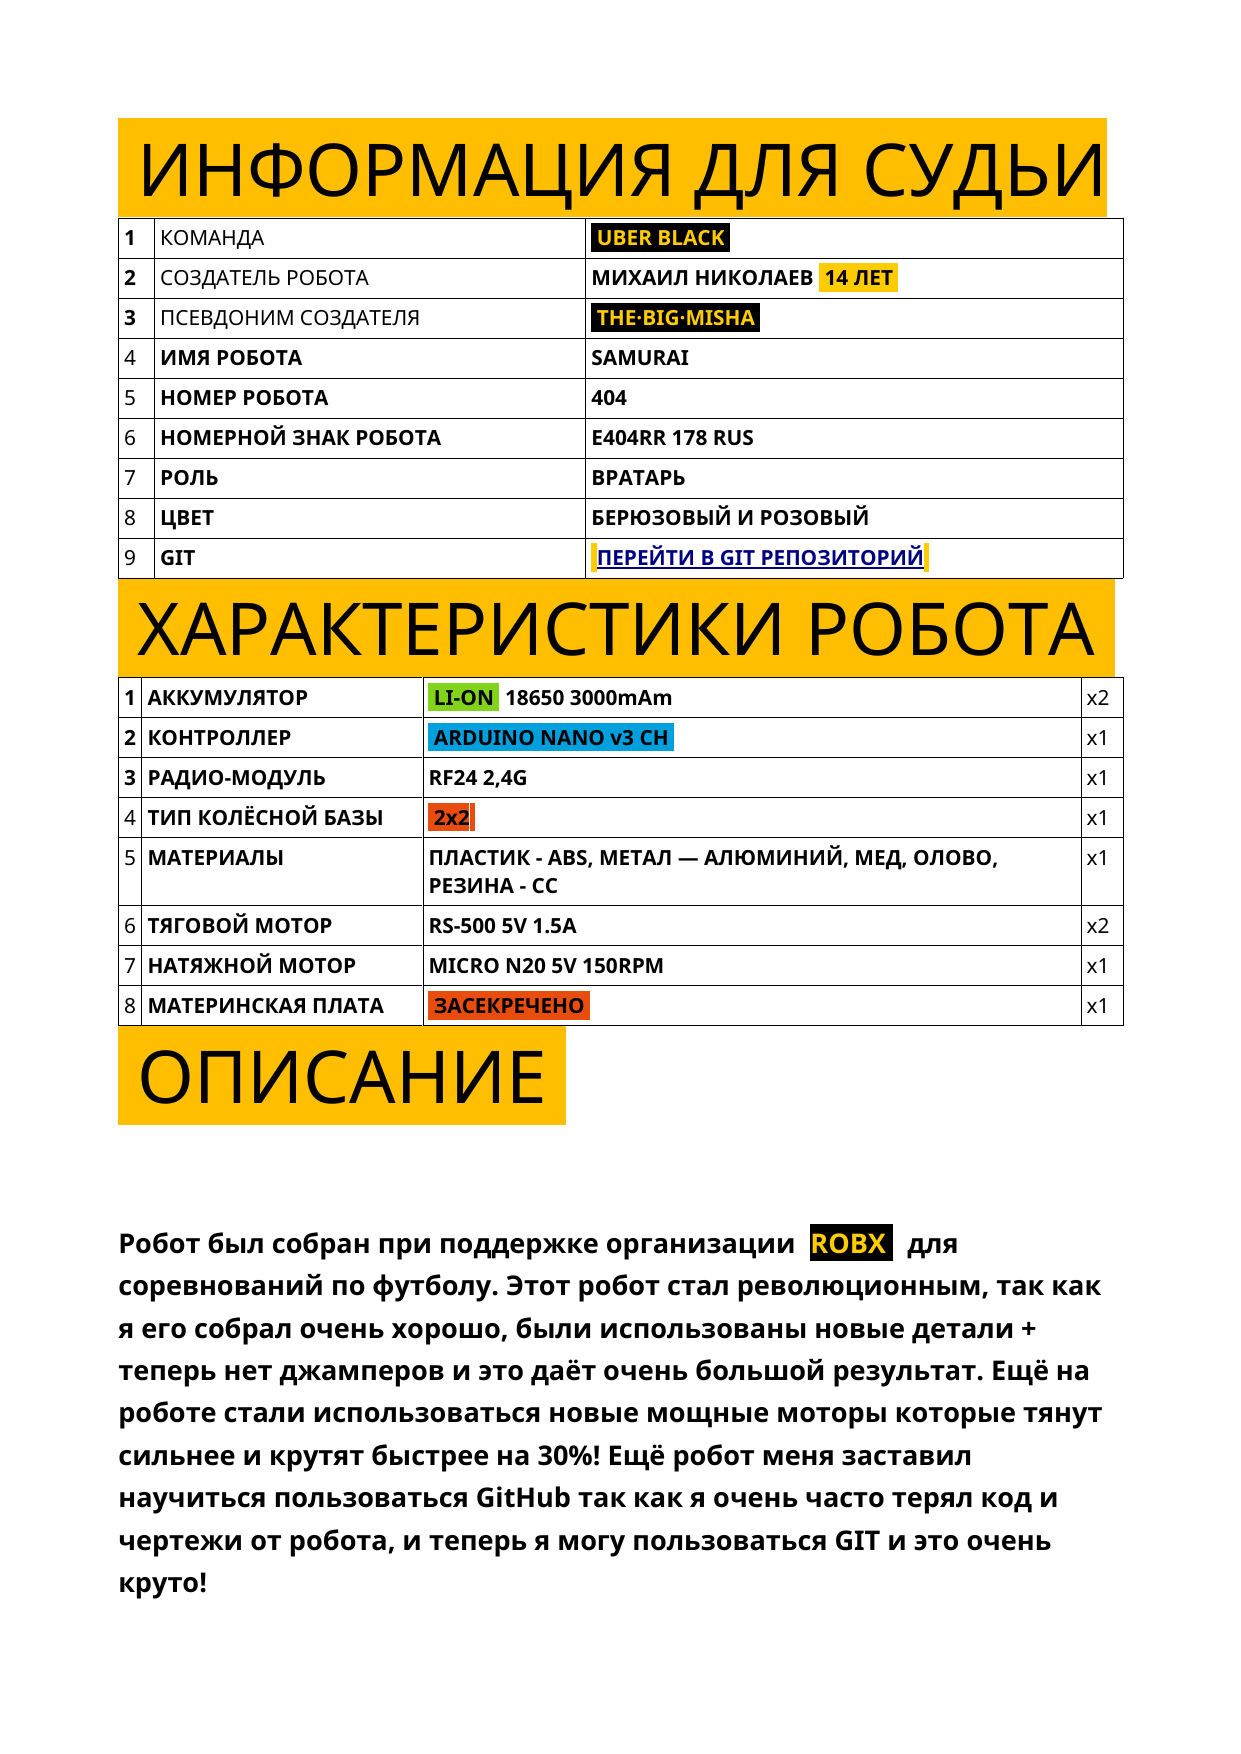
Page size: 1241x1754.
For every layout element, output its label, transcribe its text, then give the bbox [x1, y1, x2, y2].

table_cell 3 [119, 758, 141, 797]
table_cell БЕРЮЗОВЫЙ И РОЗОВЫЙ [586, 499, 1123, 538]
table_cell ТЯГОВОЙ МОТОР [142, 906, 422, 945]
table_cell РОЛЬ [155, 459, 585, 498]
table_cell x1 [1082, 758, 1123, 797]
table_cell 2 [119, 718, 141, 757]
table_cell МАТЕРИАЛЫ [142, 838, 422, 905]
table_cell РАДИО-МОДУЛЬ [142, 758, 422, 797]
table_header 1 [119, 678, 141, 717]
table_header КОМАНДА [155, 219, 585, 258]
table_cell ПЕРЕЙТИ В GIT РЕПОЗИТОРИЙ [586, 539, 1123, 578]
table_header LI-ON 18650 3000mAm [424, 678, 1081, 717]
table_cell 4 [119, 339, 154, 378]
table_cell 6 [119, 906, 141, 945]
table_cell 7 [119, 459, 154, 498]
text ОПИСАНИЕ [118, 1026, 1122, 1125]
table_cell GIT [155, 539, 585, 578]
table_cell ПСЕВДОНИМ СОЗДАТЕЛЯ [155, 299, 585, 338]
table_cell КОНТРОЛЛЕР [142, 718, 422, 757]
table_cell E404RR 178 RUS [586, 419, 1123, 458]
table_cell x1 [1082, 838, 1123, 905]
text ХАРАКТЕРИСТИКИ РОБОТА [118, 579, 1122, 677]
table_cell СОЗДАТЕЛЬ РОБОТА [155, 259, 585, 298]
table_cell НОМЕРНОЙ ЗНАК РОБОТА [155, 419, 585, 458]
table_cell x1 [1082, 718, 1123, 757]
table_cell 4 [119, 798, 141, 837]
table_cell ЗАСЕКРЕЧЕНО [424, 986, 1081, 1025]
table_header 1 [119, 219, 154, 258]
table_cell ТИП КОЛЁСНОЙ БАЗЫ [142, 798, 422, 837]
table_cell 5 [119, 379, 154, 418]
table_cell 7 [119, 946, 141, 985]
table_cell 6 [119, 419, 154, 458]
table_cell 8 [119, 499, 154, 538]
table_cell 8 [119, 986, 141, 1025]
table_cell МАТЕРИНСКАЯ ПЛАТА [142, 986, 422, 1025]
table_cell НАТЯЖНОЙ МОТОР [142, 946, 422, 985]
table_cell 404 [586, 379, 1123, 418]
table_cell x1 [1082, 798, 1123, 837]
table_cell МИХАИЛ НИКОЛАЕВ 14 ЛЕТ [586, 259, 1123, 298]
table_cell RS-500 5V 1.5A [424, 906, 1081, 945]
table_cell 2 [119, 259, 154, 298]
text ИНФОРМАЦИЯ ДЛЯ СУДЬИ [118, 118, 1122, 217]
text Робот был собран при поддержке организации ROBX для соревнований по футболу. Этот робот стал революционным, так как я его собрал очень хорошо, были использованы новые детали + теперь нет джамперов и это даёт очень большой результат. Ещё на роботе стали использоваться новые мощные моторы которые тянут сильнее и крутят быстрее на 30%! Ещё робот меня заставил научиться пользоваться GitHub так как я очень часто терял код и чертежи от робота, и теперь я могу пользоваться GIT и это очень круто! [118, 1224, 1122, 1600]
table_cell ВРАТАРЬ [586, 459, 1123, 498]
table_cell SAMURAI [586, 339, 1123, 378]
table_cell RF24 2,4G [424, 758, 1081, 797]
table_header UBER BLACK [586, 219, 1123, 258]
table_cell x1 [1082, 946, 1123, 985]
table_cell ПЛАСТИК - ABS, МЕТАЛ — АЛЮМИНИЙ, МЕД, ОЛОВО, РЕЗИНА - СС [424, 838, 1081, 905]
table_cell ARDUINO NANO v3 CH [424, 718, 1081, 757]
table_cell 9 [119, 539, 154, 578]
table_cell x1 [1082, 986, 1123, 1025]
table_cell 3 [119, 299, 154, 338]
table_cell НОМЕР РОБОТА [155, 379, 585, 418]
table_header x2 [1082, 678, 1123, 717]
table_cell 5 [119, 838, 141, 905]
table_header АККУМУЛЯТОР [142, 678, 422, 717]
table_cell ИМЯ РОБОТА [155, 339, 585, 378]
table_cell THE·BIG·MISHA [586, 299, 1123, 338]
table_cell ЦВЕТ [155, 499, 585, 538]
table_cell x2 [1082, 906, 1123, 945]
table_cell 2x2 [424, 798, 1081, 837]
table_cell MICRO N20 5V 150RPM [424, 946, 1081, 985]
